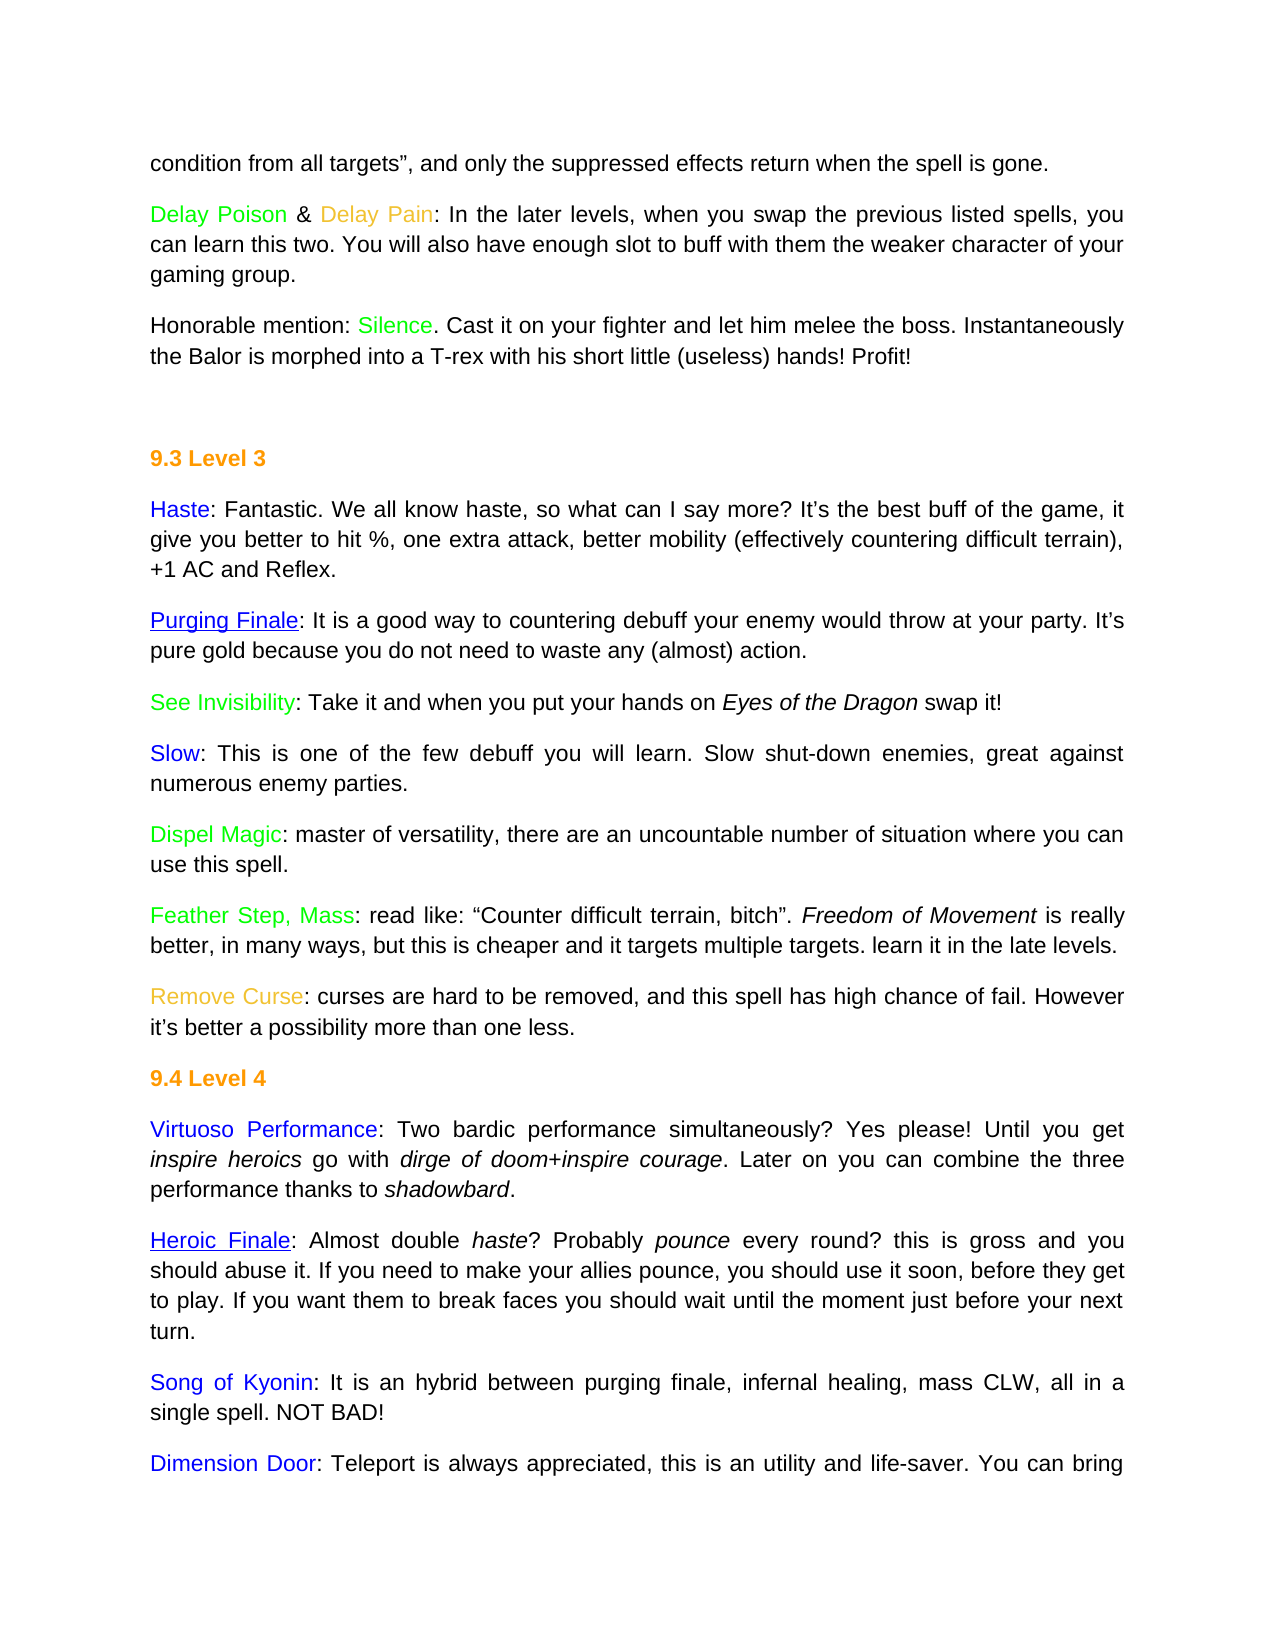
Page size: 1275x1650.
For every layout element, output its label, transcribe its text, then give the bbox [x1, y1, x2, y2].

text condition from all targets”, and only the suppressed effects return when the spell is gone. [150, 150, 1125, 176]
text Honorable mention: Silence. Cast it on your fighter and let him melee the boss. Instantaneously the Balor is morphed into a T-rex with his short little (useless) hands! Profit! [150, 312, 1125, 369]
text Delay Poison & Delay Pain: In the later levels, when you swap the previous listed spells, you can learn this two. You will also have enough slot to buff with them the weaker character of your gaming group. [150, 201, 1125, 288]
text See Invisibility: Take it and when you put your hands on Eyes of the Dragon swap it! [150, 688, 1125, 715]
text Virtuoso Performance: Two bardic performance simultaneously? Yes please! Until you get inspire heroics go with dirge of doom+inspire courage. Later on you can combine the three performance thanks to shadowbard. [150, 1116, 1125, 1202]
text Purging Finale: It is a good way to countering debuff your enemy would throw at your party. It’s pure gold because you do not need to waste any (almost) action. [150, 607, 1125, 664]
text Haste: Fantastic. We all know haste, so what can I say more? It’s the best buff of the game, it give you better to hit %, one extra attack, better mobility (effectively countering difficult terrain), +1 AC and Reflex. [150, 496, 1125, 583]
text 9.4 Level 4 [150, 1064, 1125, 1091]
text Slow: This is one of the few debuff you will learn. Slow shut-down enemies, great against numerous enemy parties. [150, 739, 1125, 796]
text Heroic Finale: Almost double haste? Probably pounce every round? this is gross and you should abuse it. If you need to make your allies pounce, you should use it soon, before they get to play. If you want them to break faces you should wait until the moment just before your next turn. [150, 1227, 1125, 1344]
text Remove Curse: curses are hard to be removed, and this spell has high chance of fail. However it’s better a possibility more than one less. [150, 983, 1125, 1040]
text Feather Step, Mass: read like: “Counter difficult terrain, bitch”. Freedom of Movement is really better, in many ways, but this is cheaper and it targets multiple targets. learn it in the late levels. [150, 902, 1125, 959]
text Dispel Magic: master of versatility, there are an uncountable number of situation where you can use this spell. [150, 821, 1125, 877]
text Song of Kyonin: It is an hybrid between purging finale, infernal healing, mass CLW, all in a single spell. NOT BAD! [150, 1369, 1125, 1425]
text Dimension Door: Teleport is always appreciated, this is an utility and life-saver. You can bring [150, 1450, 1125, 1476]
text 9.3 Level 3 [150, 445, 1125, 471]
